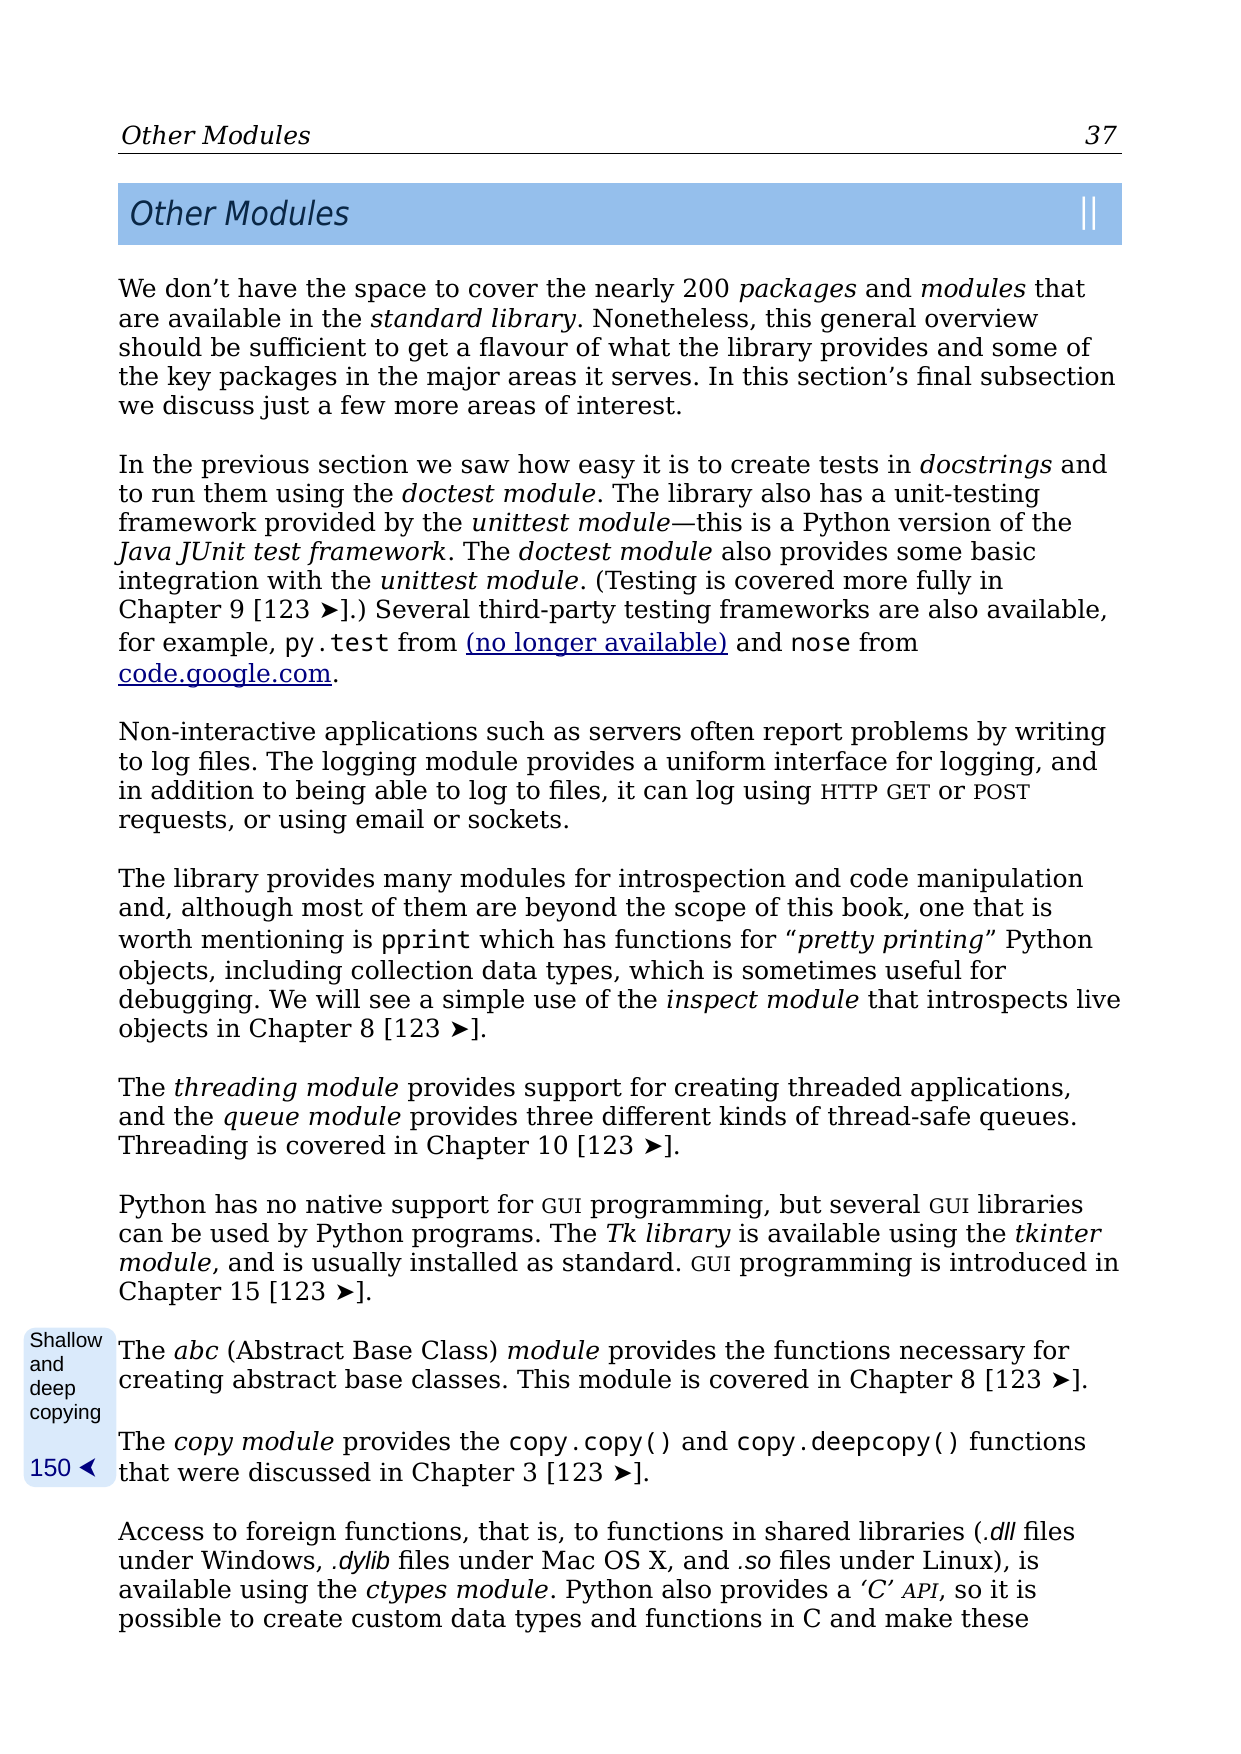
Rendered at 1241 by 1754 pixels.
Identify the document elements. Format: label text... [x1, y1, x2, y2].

text The abc (Abstract Base Class) module provides the functions necessary for creating abstract base classes. This module is covered in Chapter 8 [123 ➤]. [118, 1336, 1122, 1394]
text The threading module provides support for creating threaded applications, and the queue module provides three different kinds of thread-safe queues. Threading is covered in Chapter 10 [123 ➤]. [118, 1073, 1122, 1161]
text In the previous section we saw how easy it is to create tests in docstrings and to run them using the doctest module. The library also has a unit-testing framework provided by the unittest module—this is a Python version of the Java JUnit test framework. The doctest module also provides some basic integration with the unittest module. (Testing is covered more fully in Chapter 9 [123 ➤].) Several third-party testing frameworks are also available, for example, py.test from (no longer available) and nose from code.google.com. [118, 450, 1122, 688]
subtitle Other Modules [118, 183, 1122, 245]
text The copy module provides the copy.copy() and copy.deepcopy() functions that were discussed in Chapter 3 [123 ➤]. [118, 1424, 1122, 1487]
text Access to foreign functions, that is, to functions in shared libraries (.dll files under Windows, .dylib files under Mac OS X, and .so files under Linux), is available using the ctypes module. Python also provides a ‘C’ api, so it is possible to create custom data types and functions in C and make these [118, 1517, 1122, 1634]
text The library provides many modules for introspection and code manipulation and, although most of them are beyond the scope of this book, one that is worth mentioning is pprint which has functions for “pretty printing” Python objects, including collection data types, which is sometimes useful for debugging. We will see a simple use of the inspect module that introspects live objects in Chapter 8 [123 ➤]. [118, 864, 1122, 1044]
text We don’t have the space to cover the nearly 200 packages and modules that are available in the standard library. Nonetheless, this general overview should be sufficient to get a flavour of what the library provides and some of the key packages in the major areas it serves. In this section’s final subsection we discuss just a few more areas of interest. [118, 274, 1122, 420]
text Python has no native support for gui programming, but several gui libraries can be used by Python programs. The Tk library is available using the tkinter module, and is usually installed as standard. gui programming is introduced in Chapter 15 [123 ➤]. [118, 1190, 1122, 1307]
text || [1063, 191, 1098, 230]
text Non-interactive applications such as servers often report problems by writing to log files. The logging module provides a uniform interface for logging, and in addition to being able to log to files, it can log using http get or post requests, or using email or sockets. [118, 718, 1122, 834]
